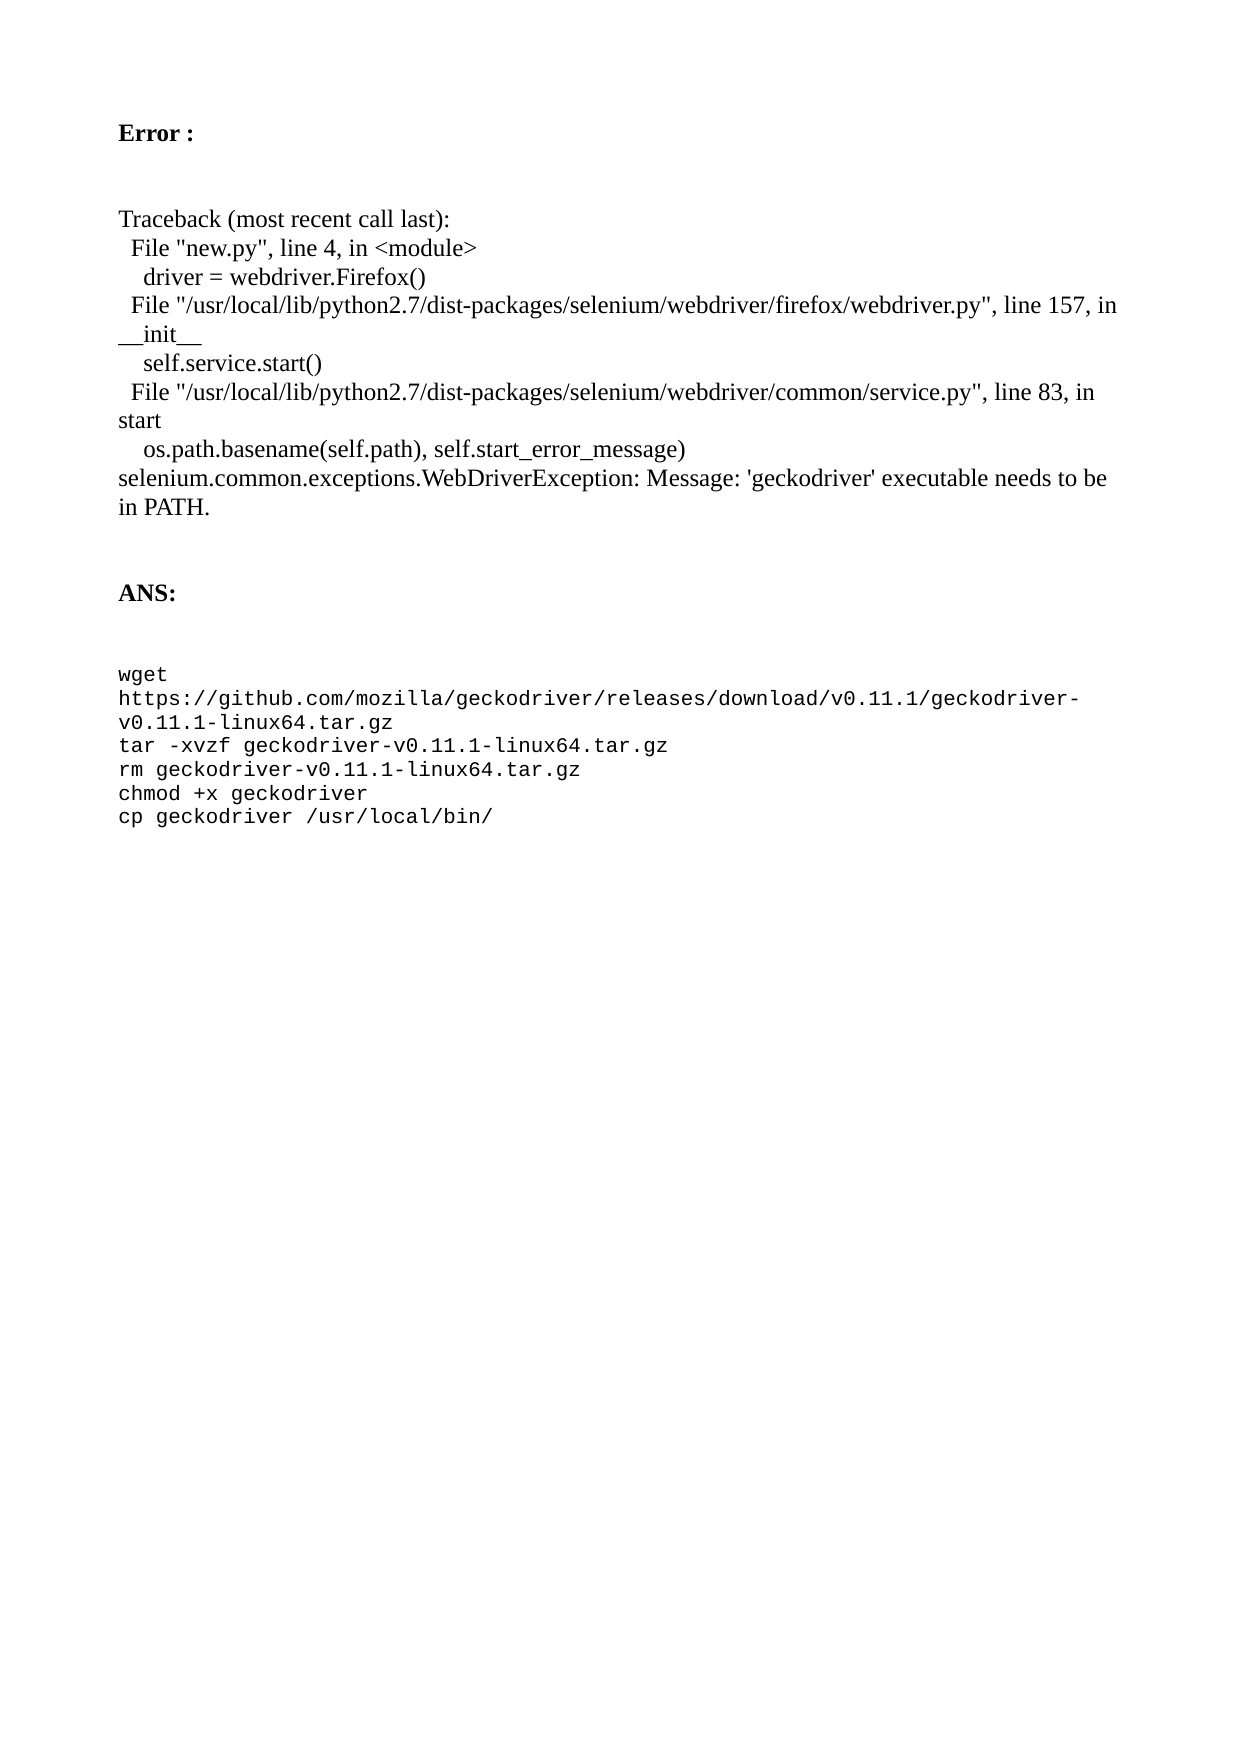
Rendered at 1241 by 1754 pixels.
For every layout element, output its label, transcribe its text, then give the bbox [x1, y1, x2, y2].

text Error : [118, 118, 1122, 147]
text cp geckodriver /usr/local/bin/ [118, 806, 1122, 830]
text tar -xvzf geckodriver-v0.11.1-linux64.tar.gz [118, 735, 1122, 759]
text File "/usr/local/lib/python2.7/dist-packages/selenium/webdriver/common/service.py", line 83, in start [118, 377, 1122, 434]
text File "/usr/local/lib/python2.7/dist-packages/selenium/webdriver/firefox/webdriver.py", line 157, in __init__ [118, 291, 1122, 348]
text chmod +x geckodriver [118, 783, 1122, 806]
text os.path.basename(self.path), self.start_error_message) [118, 434, 1122, 463]
text self.service.start() [118, 348, 1122, 377]
text ANS: [118, 578, 1122, 607]
text selenium.common.exceptions.WebDriverException: Message: 'geckodriver' executable needs to be in PATH. [118, 463, 1122, 521]
text File "new.py", line 4, in <module> [118, 233, 1122, 262]
text driver = webdriver.Firefox() [118, 262, 1122, 291]
text rm geckodriver-v0.11.1-linux64.tar.gz [118, 759, 1122, 783]
text Traceback (most recent call last): [118, 204, 1122, 233]
text wget https://github.com/mozilla/geckodriver/releases/download/v0.11.1/geckodriver-v0.11.1-linux64.tar.gz [118, 664, 1122, 735]
